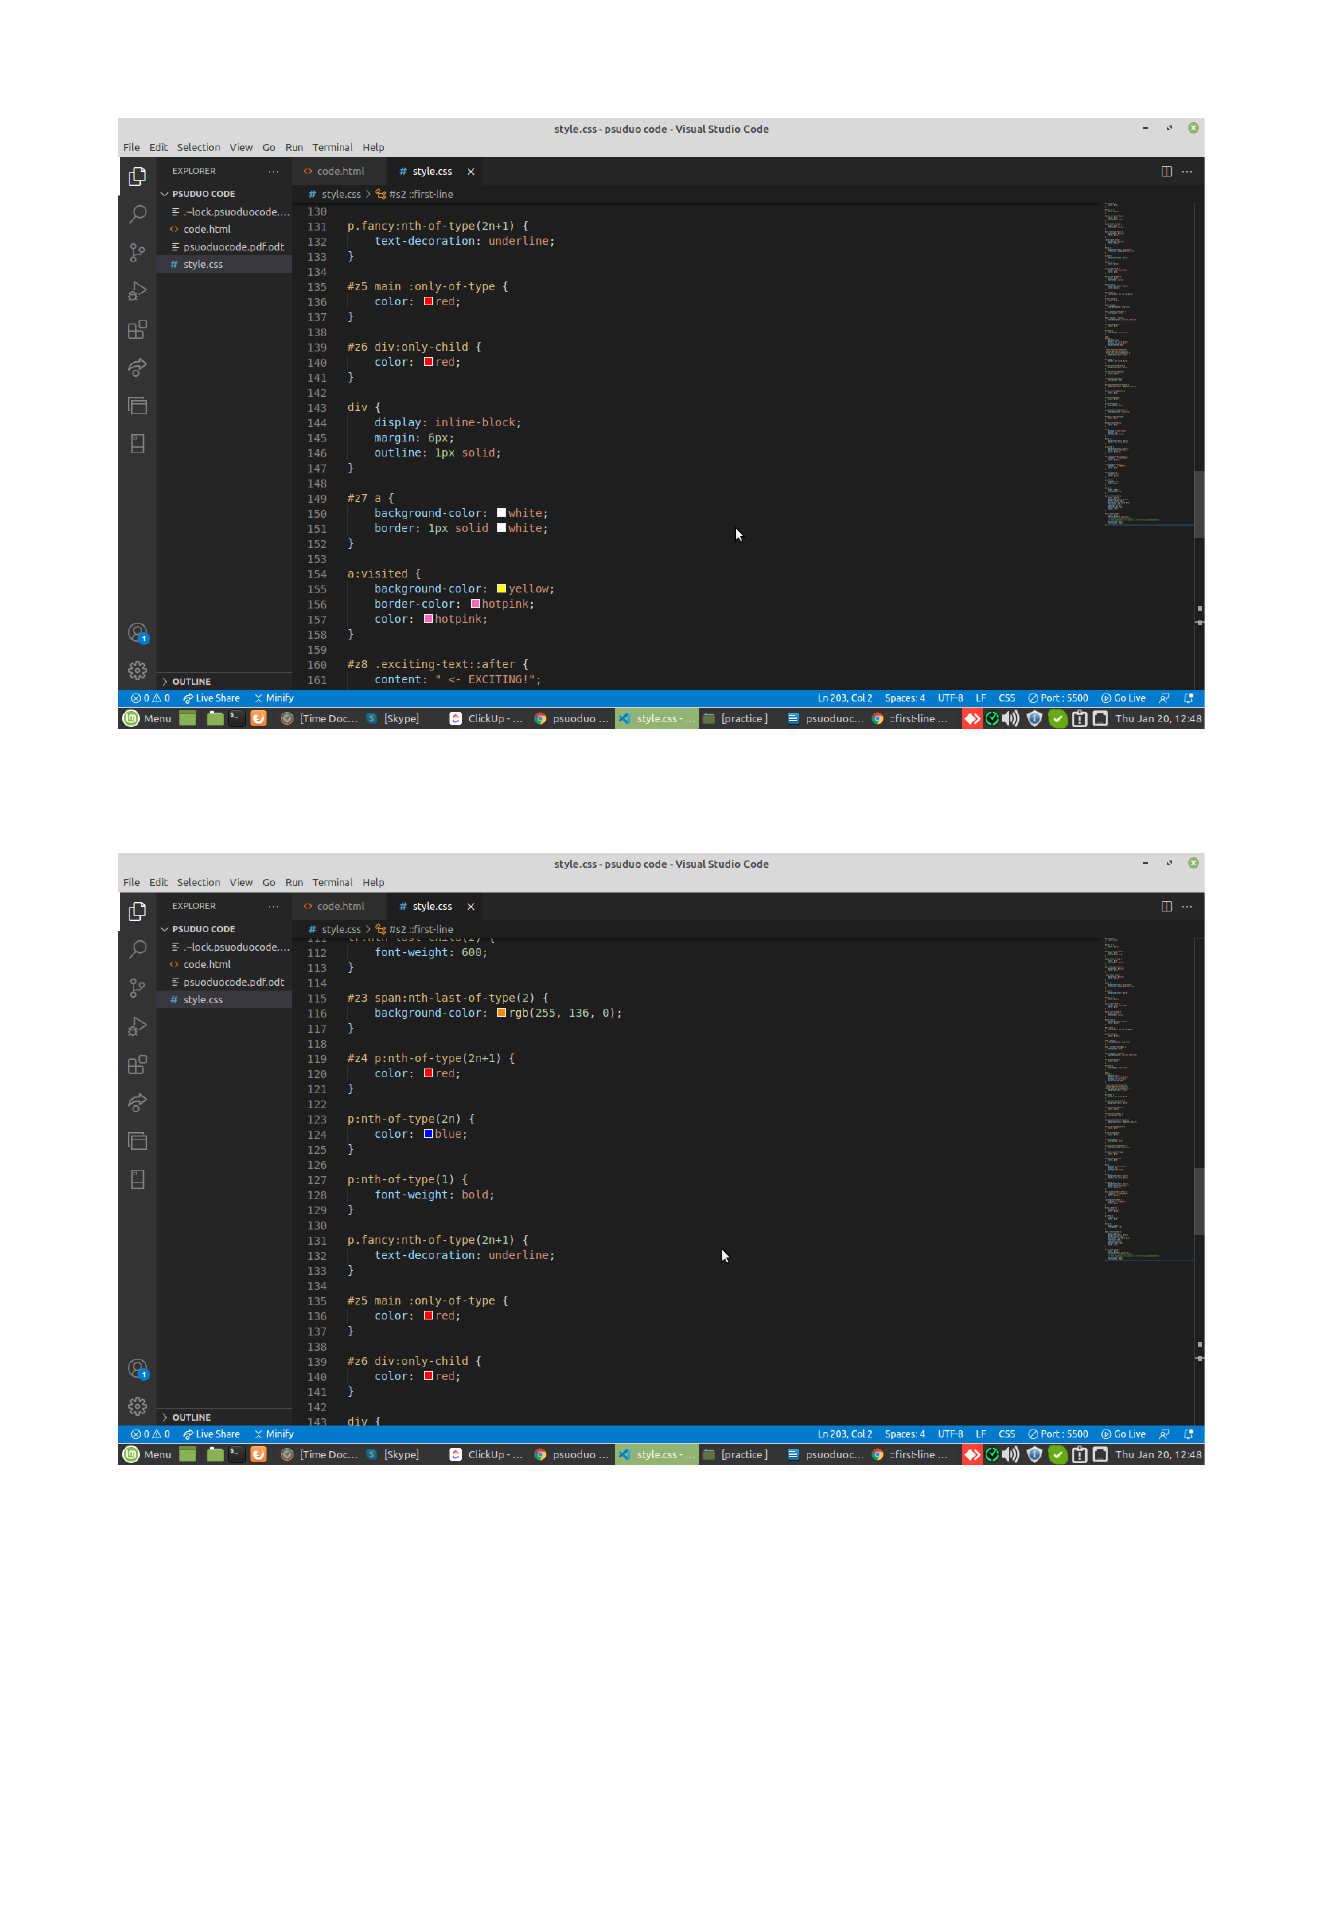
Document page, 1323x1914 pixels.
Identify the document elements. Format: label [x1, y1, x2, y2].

picture [118, 853, 1205, 1465]
picture [118, 118, 1205, 729]
